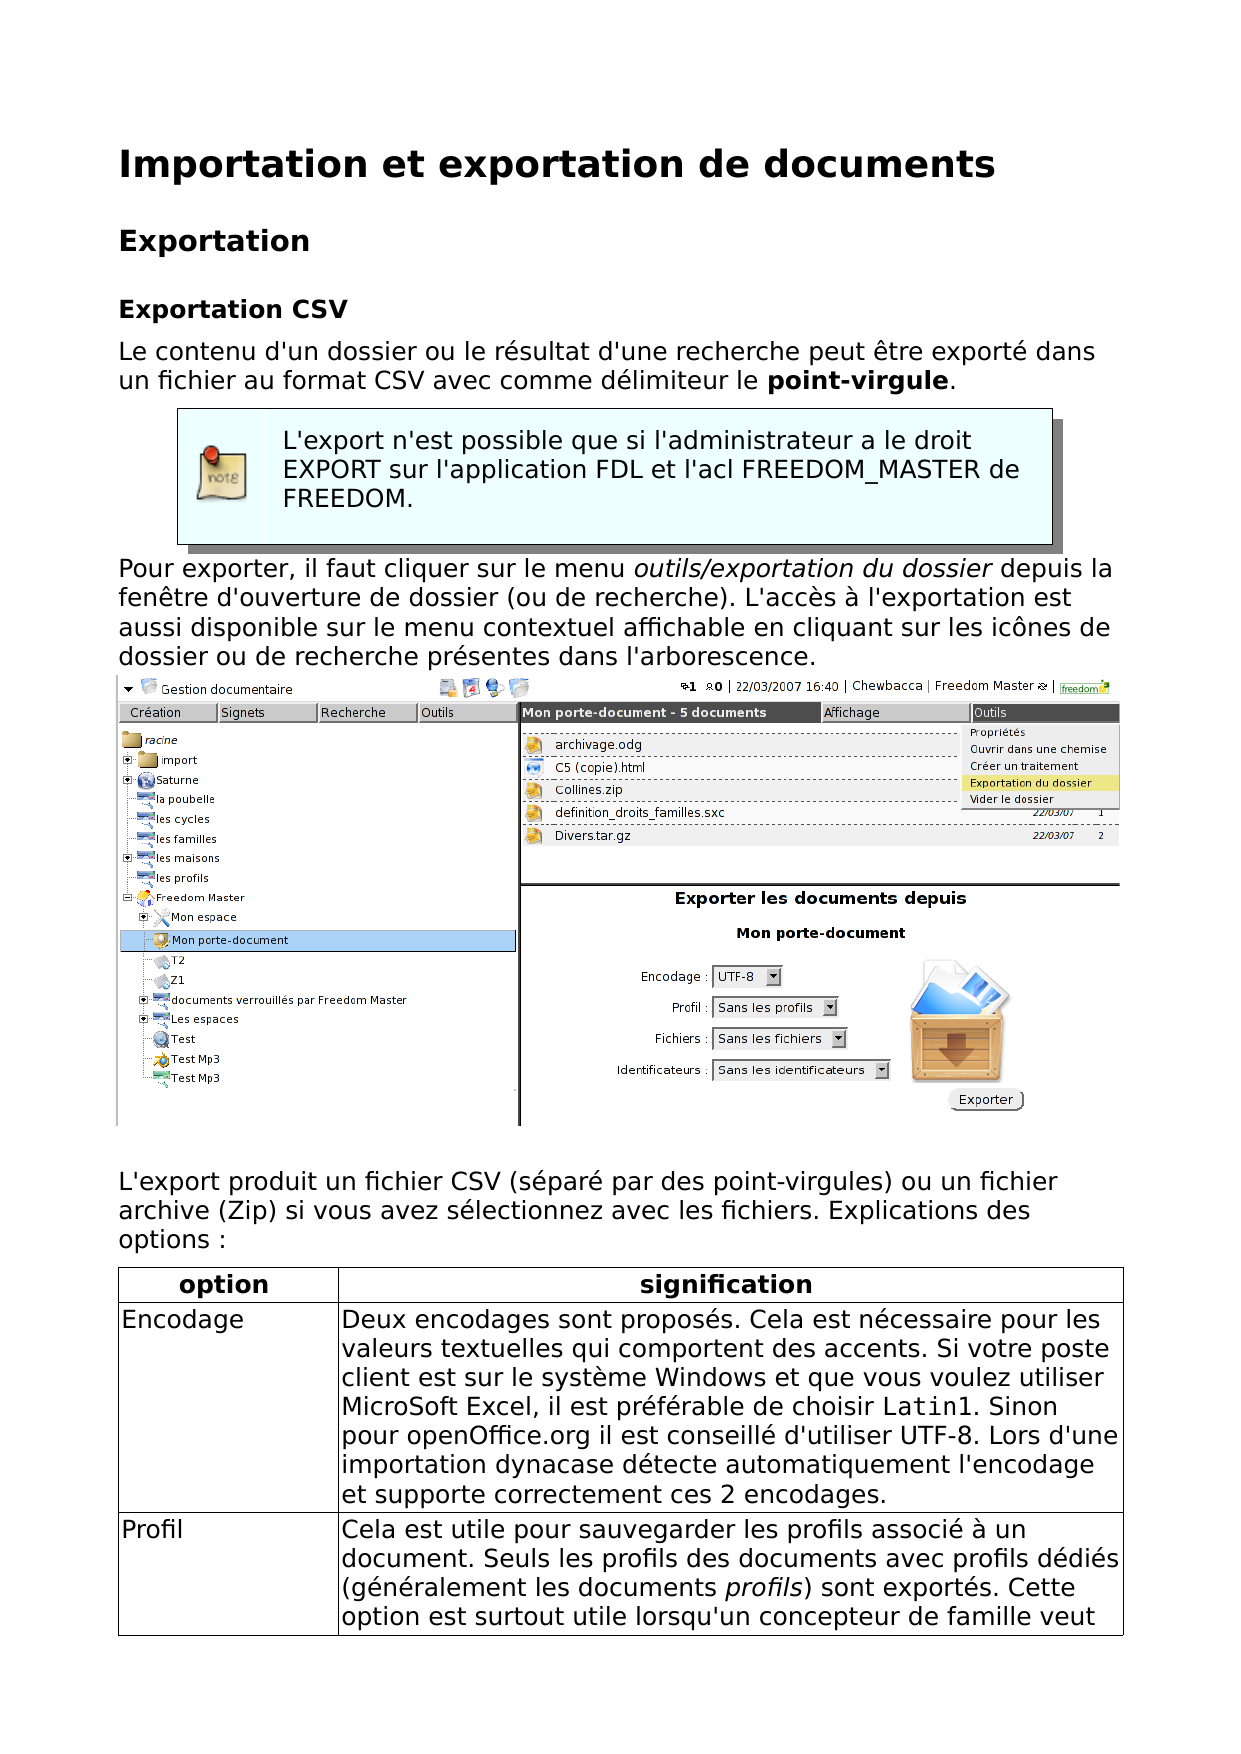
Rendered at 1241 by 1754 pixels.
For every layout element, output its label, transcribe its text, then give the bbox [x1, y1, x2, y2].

picture [115, 675, 1120, 1126]
text L'export produit un fichier CSV (séparé par des point-virgules) ou un fichier archive (Zip) si vous avez sélectionnez avec les fichiers. Explications des options : [118, 1167, 1122, 1254]
text Pour exporter, il faut cliquer sur le menu outils/exportation du dossier depuis la fenêtre d'ouverture de dossier (ou de recherche). L'accès à l'exportation est aussi disponible sur le menu contextuel affichable en cliquant sur les icônes de dossier ou de recherche présentes dans l'arborescence. [118, 554, 1122, 671]
table_header [178, 409, 264, 544]
table_header option [119, 1268, 338, 1302]
subtitle Exportation [118, 224, 1122, 258]
table_header L'export n'est possible que si l'administrateur a le droit EXPORT sur l'application FDL et l'acl FREEDOM_MASTER de FREEDOM. [265, 409, 1052, 544]
subtitle Importation et exportation de documents [118, 143, 1122, 187]
picture [183, 438, 259, 514]
table_cell Encodage [119, 1303, 338, 1512]
table_cell Deux encodages sont proposés. Cela est nécessaire pour les valeurs textuelles qui comportent des accents. Si votre poste client est sur le système Windows et que vous voulez utiliser MicroSoft Excel, il est préférable de choisir Latin1. Sinon pour openOffice.org il est conseillé d'utiliser UTF-8. Lors d'une importation dynacase détecte automatiquement l'encodage et supporte correctement ces 2 encodages. [339, 1303, 1123, 1512]
table_header signification [339, 1268, 1123, 1302]
subtitle Exportation CSV [118, 296, 1122, 325]
text Le contenu d'un dossier ou le résultat d'une recherche peut être exporté dans un fichier au format CSV avec comme délimiteur le point-virgule. [118, 337, 1122, 396]
table_cell Profil [119, 1513, 338, 1634]
table_cell Cela est utile pour sauvegarder les profils associé à un document. Seuls les profils des documents avec profils dédiés (généralement les documents profils) sont exportés. Cette option est surtout utile lorsqu'un concepteur de famille veut [339, 1513, 1123, 1634]
